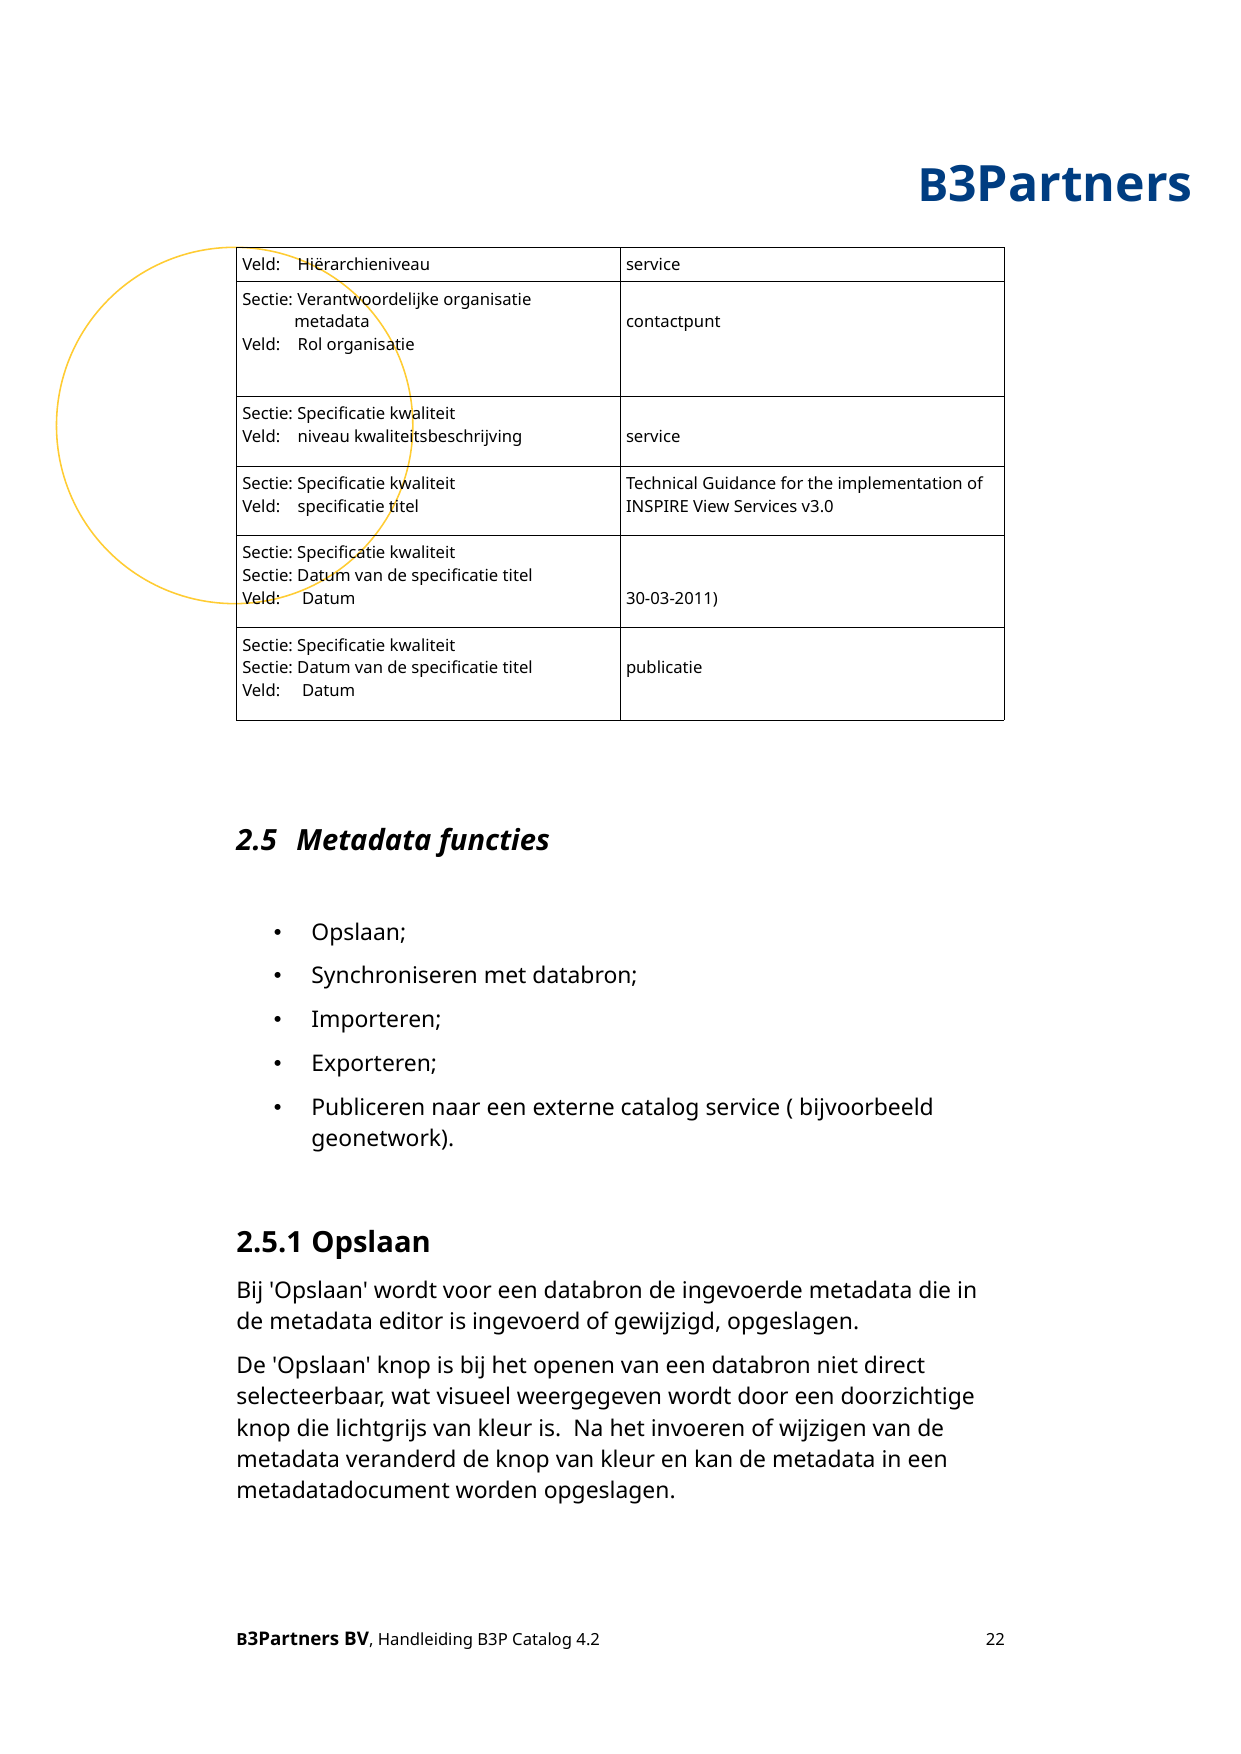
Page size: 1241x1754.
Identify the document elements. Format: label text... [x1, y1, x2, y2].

table_cell Sectie: Verantwoordelijke organisatie metadata Veld: Rol organisatie [343, 282, 620, 396]
subtitle Opslaan [236, 1222, 1004, 1261]
table_cell service [621, 397, 1004, 466]
table_cell publicatie [621, 628, 1004, 719]
table_cell Sectie: Specificatie kwaliteit Veld: niveau kwaliteitsbeschrijving [410, 397, 620, 466]
table_cell 30-03-2011) [621, 536, 1004, 627]
list Importeren; [274, 1003, 1004, 1034]
list Synchroniseren met databron; [274, 959, 1004, 991]
text De 'Opslaan' knop is bij het openen van een databron niet direct selecteerbaar, wat visueel weergegeven wordt door een doorzichtige knop die lichtgrijs van kleur is. Na het invoeren of wijzigen van de metadata veranderd de knop van kleur en kan de metadata in een metadatadocument worden opgeslagen. [236, 1349, 1004, 1505]
table_cell Technical Guidance for the implementation of INSPIRE View Services v3.0 [621, 467, 1004, 535]
table_cell contactpunt [621, 282, 1004, 396]
subtitle Metadata functies [236, 819, 1004, 859]
list Exporteren; [274, 1047, 1004, 1078]
table_cell Sectie: Specificatie kwaliteit Sectie: Datum van de specificatie titel Veld: Datum [237, 628, 620, 719]
table_cell Sectie: Specificatie kwaliteit Sectie: Datum van de specificatie titel Veld: Datum [237, 536, 620, 627]
table_cell Sectie: Specificatie kwaliteit Veld: specificatie titel [377, 467, 620, 535]
list Publiceren naar een externe catalog service ( bijvoorbeeld geonetwork). [274, 1091, 1004, 1153]
table_cell Veld: Hiërarchieniveau [265, 248, 620, 281]
table_cell service [621, 248, 1004, 281]
text Bij 'Opslaan' wordt voor een databron de ingevoerde metadata die in de metadata editor is ingevoerd of gewijzigd, opgeslagen. [236, 1274, 1004, 1336]
list Opslaan; [274, 916, 1004, 947]
